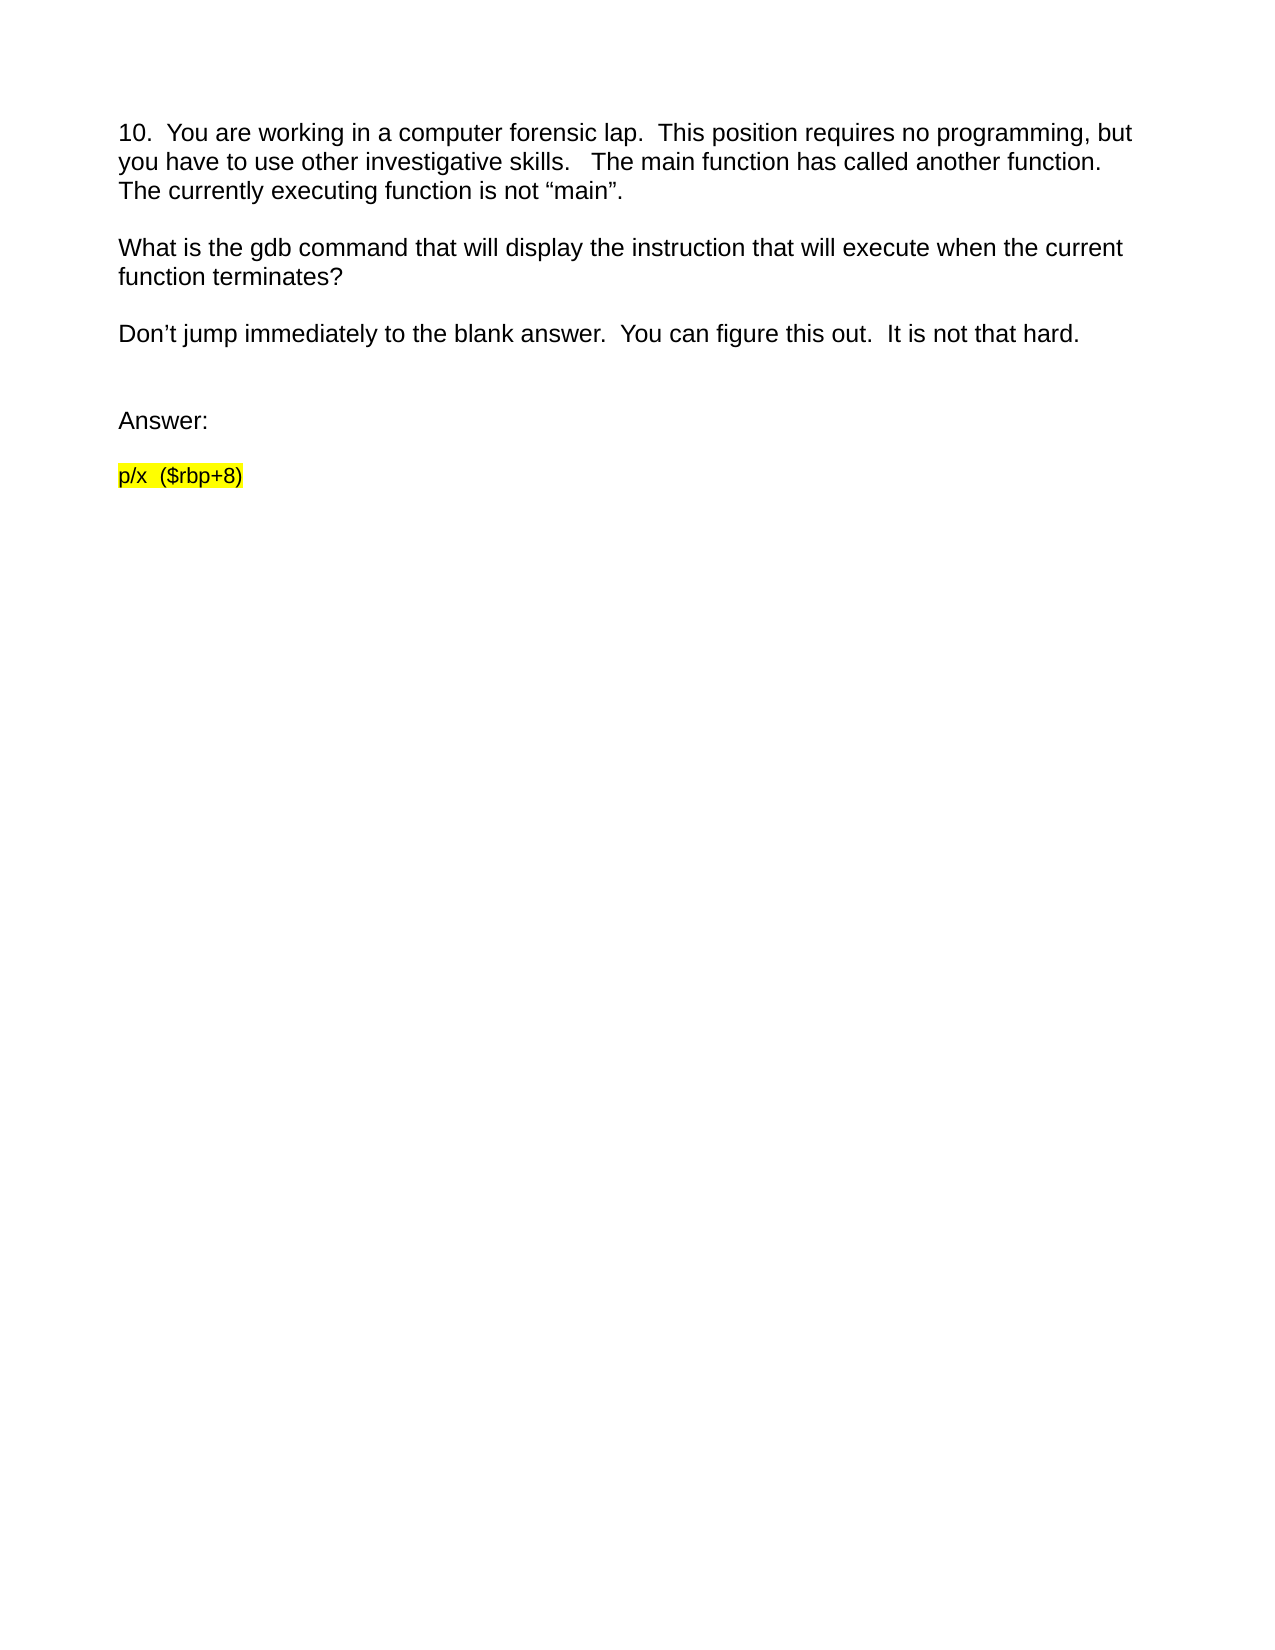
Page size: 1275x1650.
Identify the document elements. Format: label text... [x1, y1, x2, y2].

text 10. You are working in a computer forensic lap. This position requires no programming, but you have to use other investigative skills. The main function has called another function. The currently executing function is not “main”. [118, 118, 1157, 204]
text p/x ($rbp+8) [118, 463, 1157, 488]
text Don’t jump immediately to the blank answer. You can figure this out. It is not that hard. [118, 319, 1157, 348]
text Answer: [118, 406, 1157, 434]
text What is the gdb command that will display the instruction that will execute when the current function terminates? [118, 233, 1157, 291]
